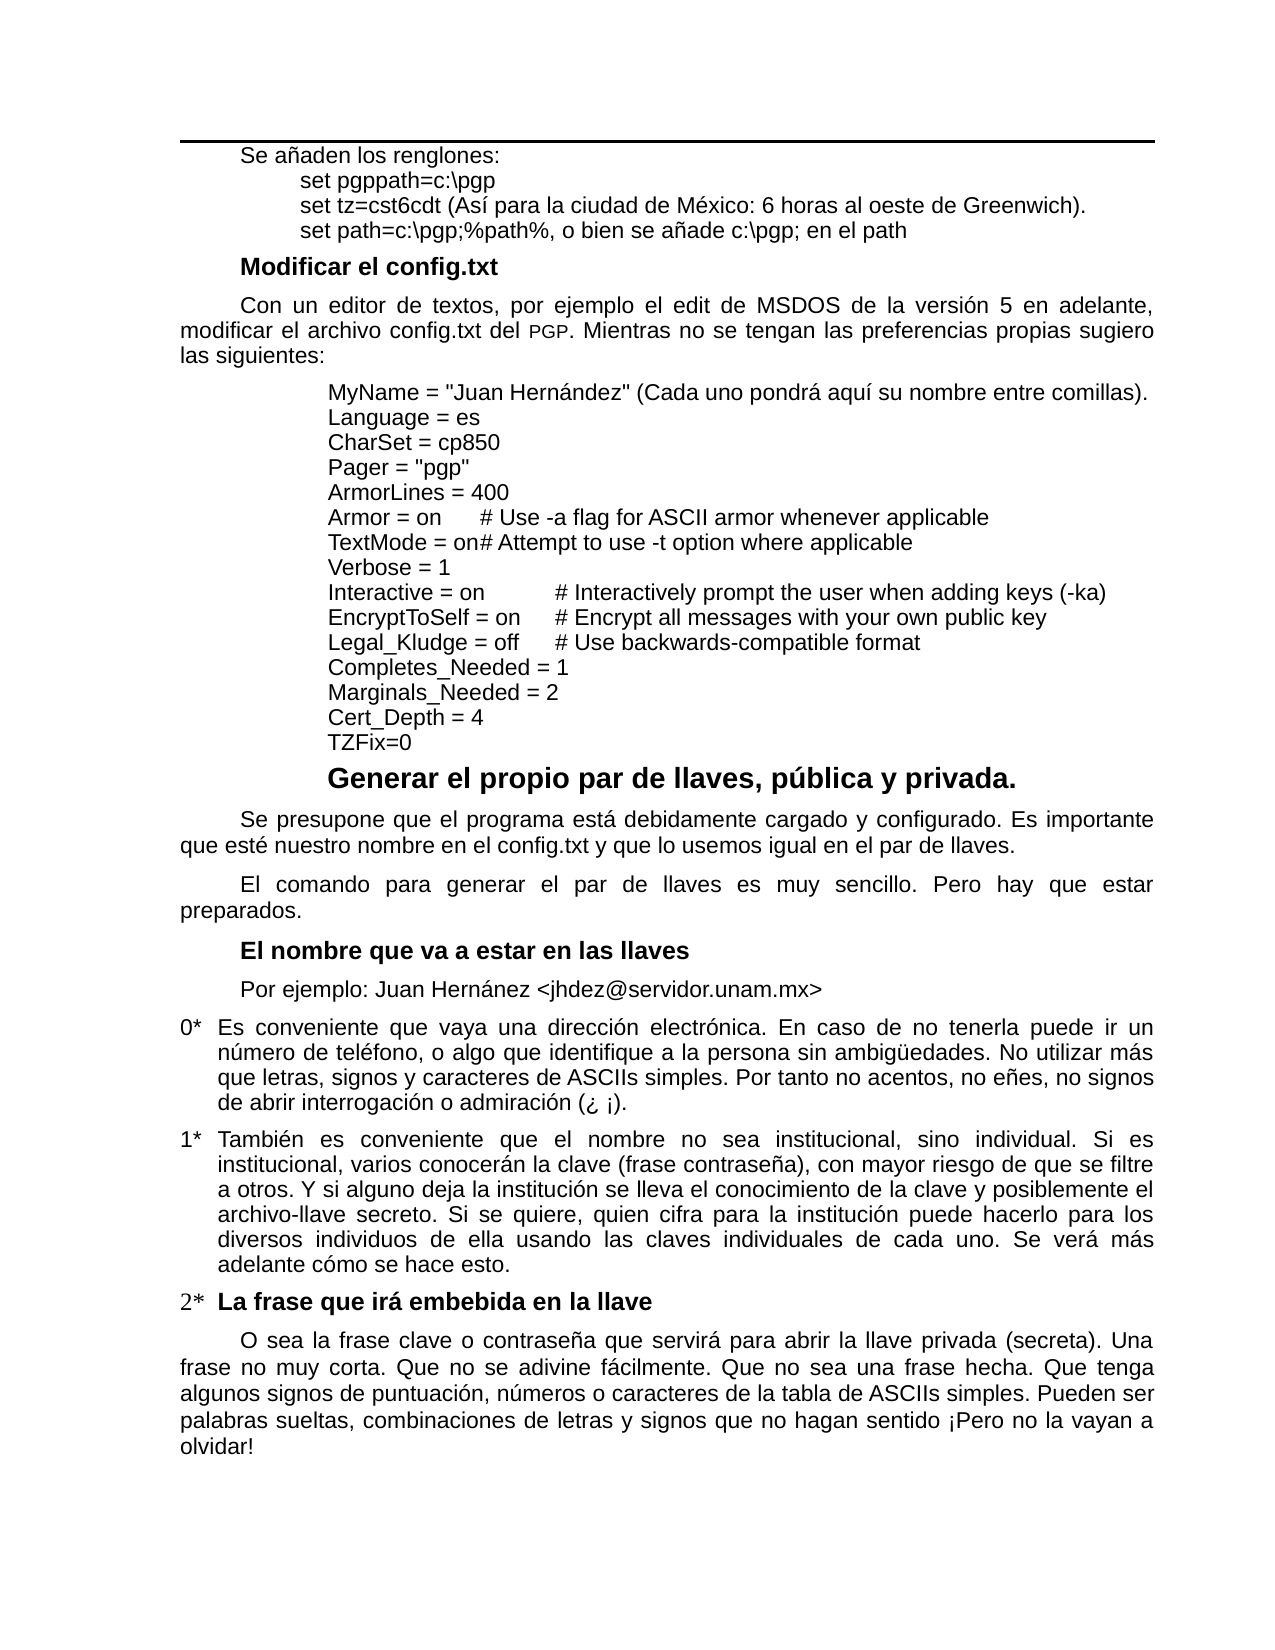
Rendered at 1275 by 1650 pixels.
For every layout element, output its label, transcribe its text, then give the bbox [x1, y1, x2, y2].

text MyName = "Juan Hernández" (Cada uno pondrá aquí su nombre entre comillas). [328, 381, 1155, 406]
text Marginals_Needed = 2 [328, 681, 1155, 706]
text ArmorLines = 400 [328, 481, 1155, 506]
text CharSet = cp850 [328, 431, 1155, 456]
text set path=c:\pgp;%path%, o bien se añade c:\pgp; en el path [240, 218, 1155, 243]
text Se presupone que el programa está debidamente cargado y configurado. Es importante que esté nuestro nombre en el config.txt y que lo usemos igual en el par de llaves. [180, 806, 1155, 858]
text Modificar el config.txt [240, 256, 1155, 281]
text TZFix=0 [327, 731, 1155, 756]
text Con un editor de textos, por ejemplo el edit de MSDOS de la versión 5 en adelante, modificar el archivo config.txt del PGP. Mientras no se tengan las preferencias propias sugiero las siguientes: [180, 293, 1155, 368]
list También es conveniente que el nombre no sea institucional, sino individual. Si es institucional, varios conocerán la clave (frase contraseña), con mayor riesgo de que se filtre a otros. Y si alguno deja la institución se lleva el conocimiento de la clave y posiblemente el archivo-llave secreto. Si se quiere, quien cifra para la institución puede hacerlo para los diversos individuos de ella usando las claves individuales de cada uno. Se verá más adelante cómo se hace esto. [180, 1127, 1155, 1277]
text Armor = on # Use -a flag for ASCII armor whenever applicable [328, 506, 1155, 531]
text Cert_Depth = 4 [328, 706, 1155, 731]
text TextMode = on # Attempt to use -t option where applicable [328, 531, 1155, 556]
list Es conveniente que vaya una dirección electrónica. En caso de no tenerla puede ir un número de teléfono, o algo que identifique a la persona sin ambigüedades. No utilizar más que letras, signos y caracteres de ASCIIs simples. Por tanto no acentos, no eñes, no signos de abrir interrogación o admiración (¿ ¡). [180, 1015, 1155, 1115]
text Verbose = 1 [328, 556, 1155, 581]
text Por ejemplo: Juan Hernánez <jhdez@servidor.unam.mx> [180, 977, 1155, 1002]
text set tz=cst6cdt (Así para la ciudad de México: 6 horas al oeste de Greenwich). [240, 193, 1155, 218]
text Completes_Needed = 1 [328, 656, 1155, 681]
text Se añaden los renglones: [240, 143, 1155, 168]
text Interactive = on # Interactively prompt the user when adding keys (-ka) [328, 581, 1155, 606]
list La frase que irá embebida en la llave [180, 1290, 1155, 1315]
text Pager = "pgp" [328, 456, 1155, 481]
text O sea la frase clave o contraseña que servirá para abrir la llave privada (secreta). Una frase no muy corta. Que no se adivine fácilmente. Que no sea una frase hecha. Que tenga algunos signos de puntuación, números o caracteres de la tabla de ASCIIs simples. Pueden ser palabras sueltas, combinaciones de letras y signos que no hagan sentido ¡Pero no la vayan a olvidar! [180, 1327, 1155, 1459]
text EncryptToSelf = on # Encrypt all messages with your own public key [328, 606, 1155, 631]
text El comando para generar el par de llaves es muy sencillo. Pero hay que estar preparados. [180, 871, 1155, 924]
text Language = es [328, 406, 1155, 431]
text Legal_Kludge = off # Use backwards-compatible format [328, 631, 1155, 656]
text Generar el propio par de llaves, pública y privada. [327, 768, 1155, 793]
text set pgppath=c:\pgp [240, 168, 1155, 193]
text El nombre que va a estar en las llaves [180, 936, 1155, 965]
